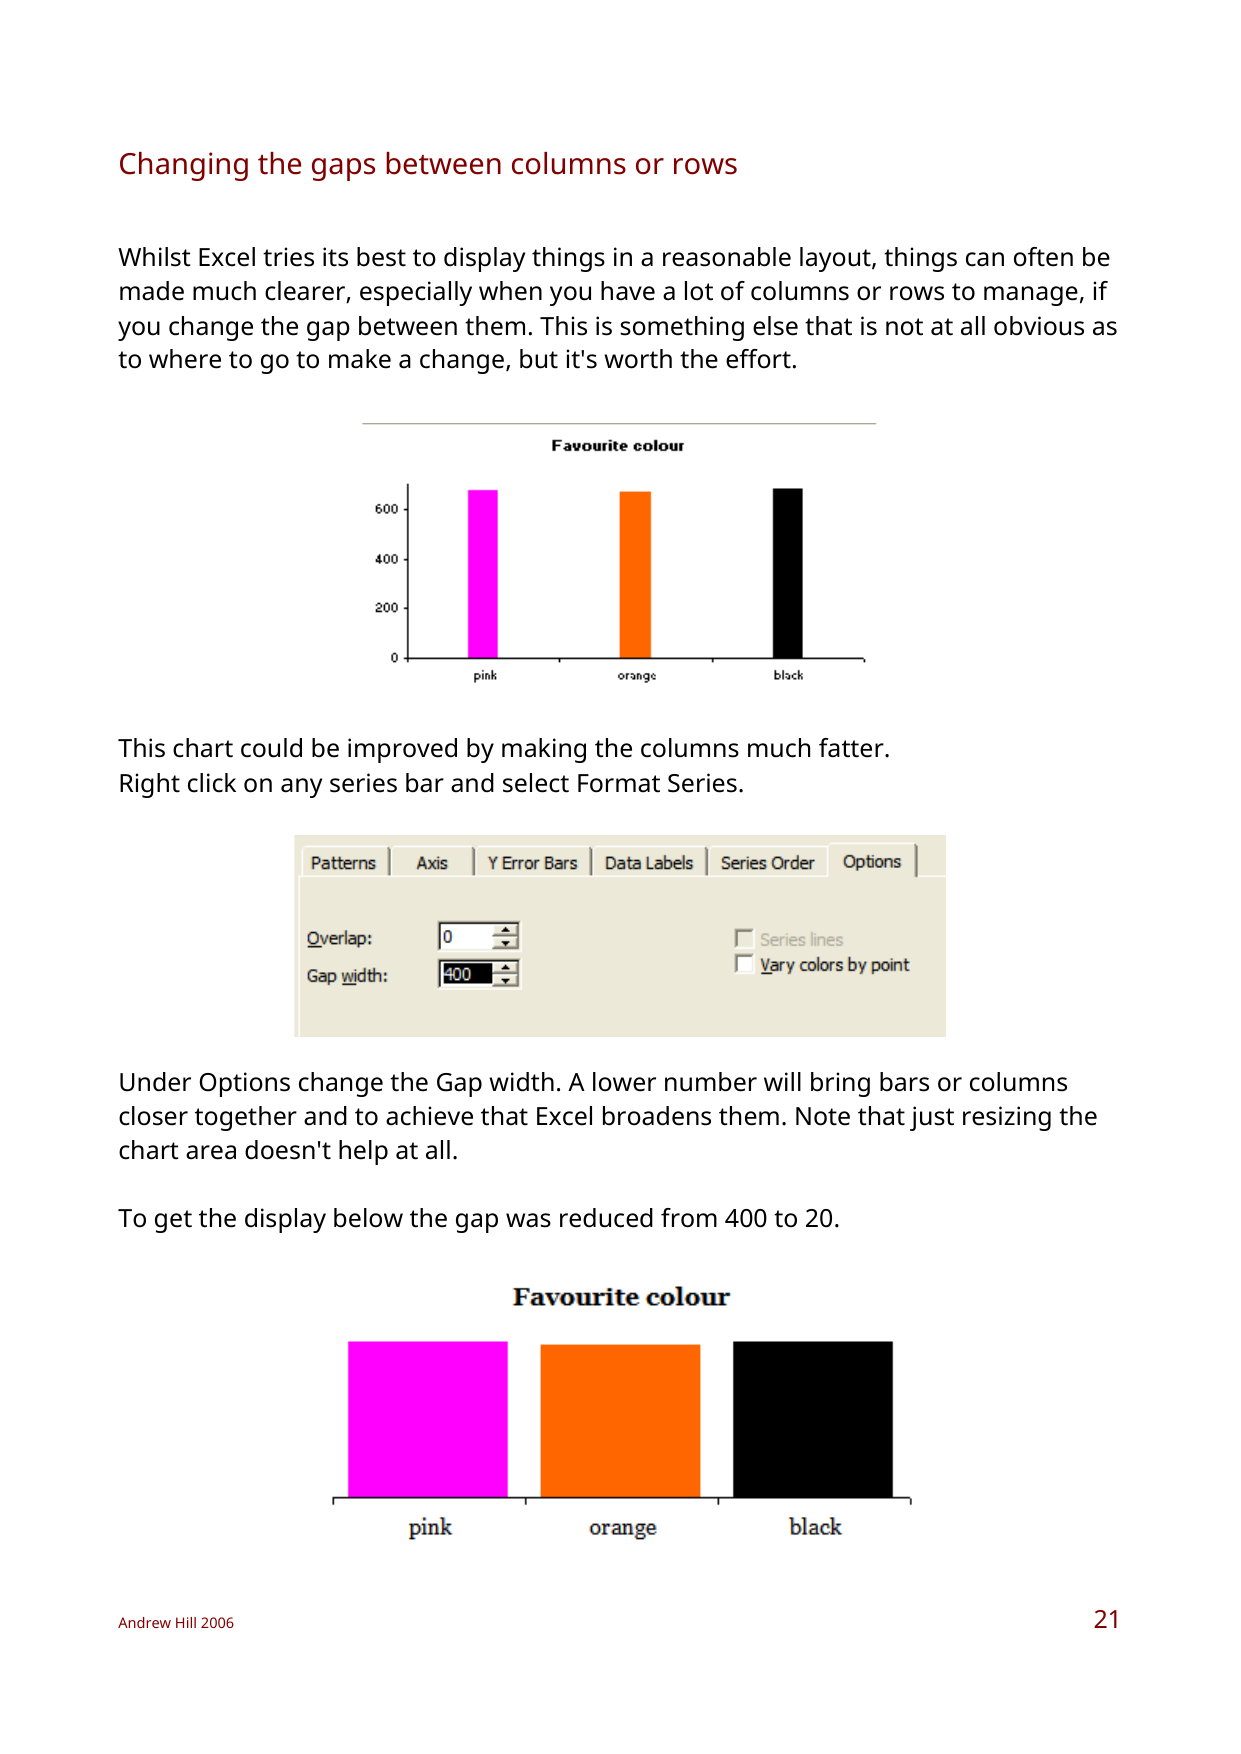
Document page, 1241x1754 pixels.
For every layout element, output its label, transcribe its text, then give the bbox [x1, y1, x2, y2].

text Changing the gaps between columns or rows [118, 143, 1122, 183]
text To get the display below the gap was reduced from 400 to 20. [118, 1201, 1122, 1235]
text This chart could be improved by making the columns much fatter. [118, 731, 1122, 765]
picture [362, 423, 878, 697]
text Under Options change the Gap width. A lower number will bring bars or columns closer together and to achieve that Excel broadens them. Note that just resizing the chart area doesn't help at all. [118, 1064, 1122, 1167]
picture [314, 1268, 926, 1560]
picture [294, 835, 946, 1037]
text Right click on any series bar and select Format Series. [118, 765, 1122, 799]
text Whilst Excel tries its best to display things in a reasonable layout, things can often be made much clearer, especially when you have a lot of columns or rows to manage, if you change the gap between them. This is something else that is not at all obvious as to where to go to make a change, but it's worth the effort. [118, 240, 1122, 376]
